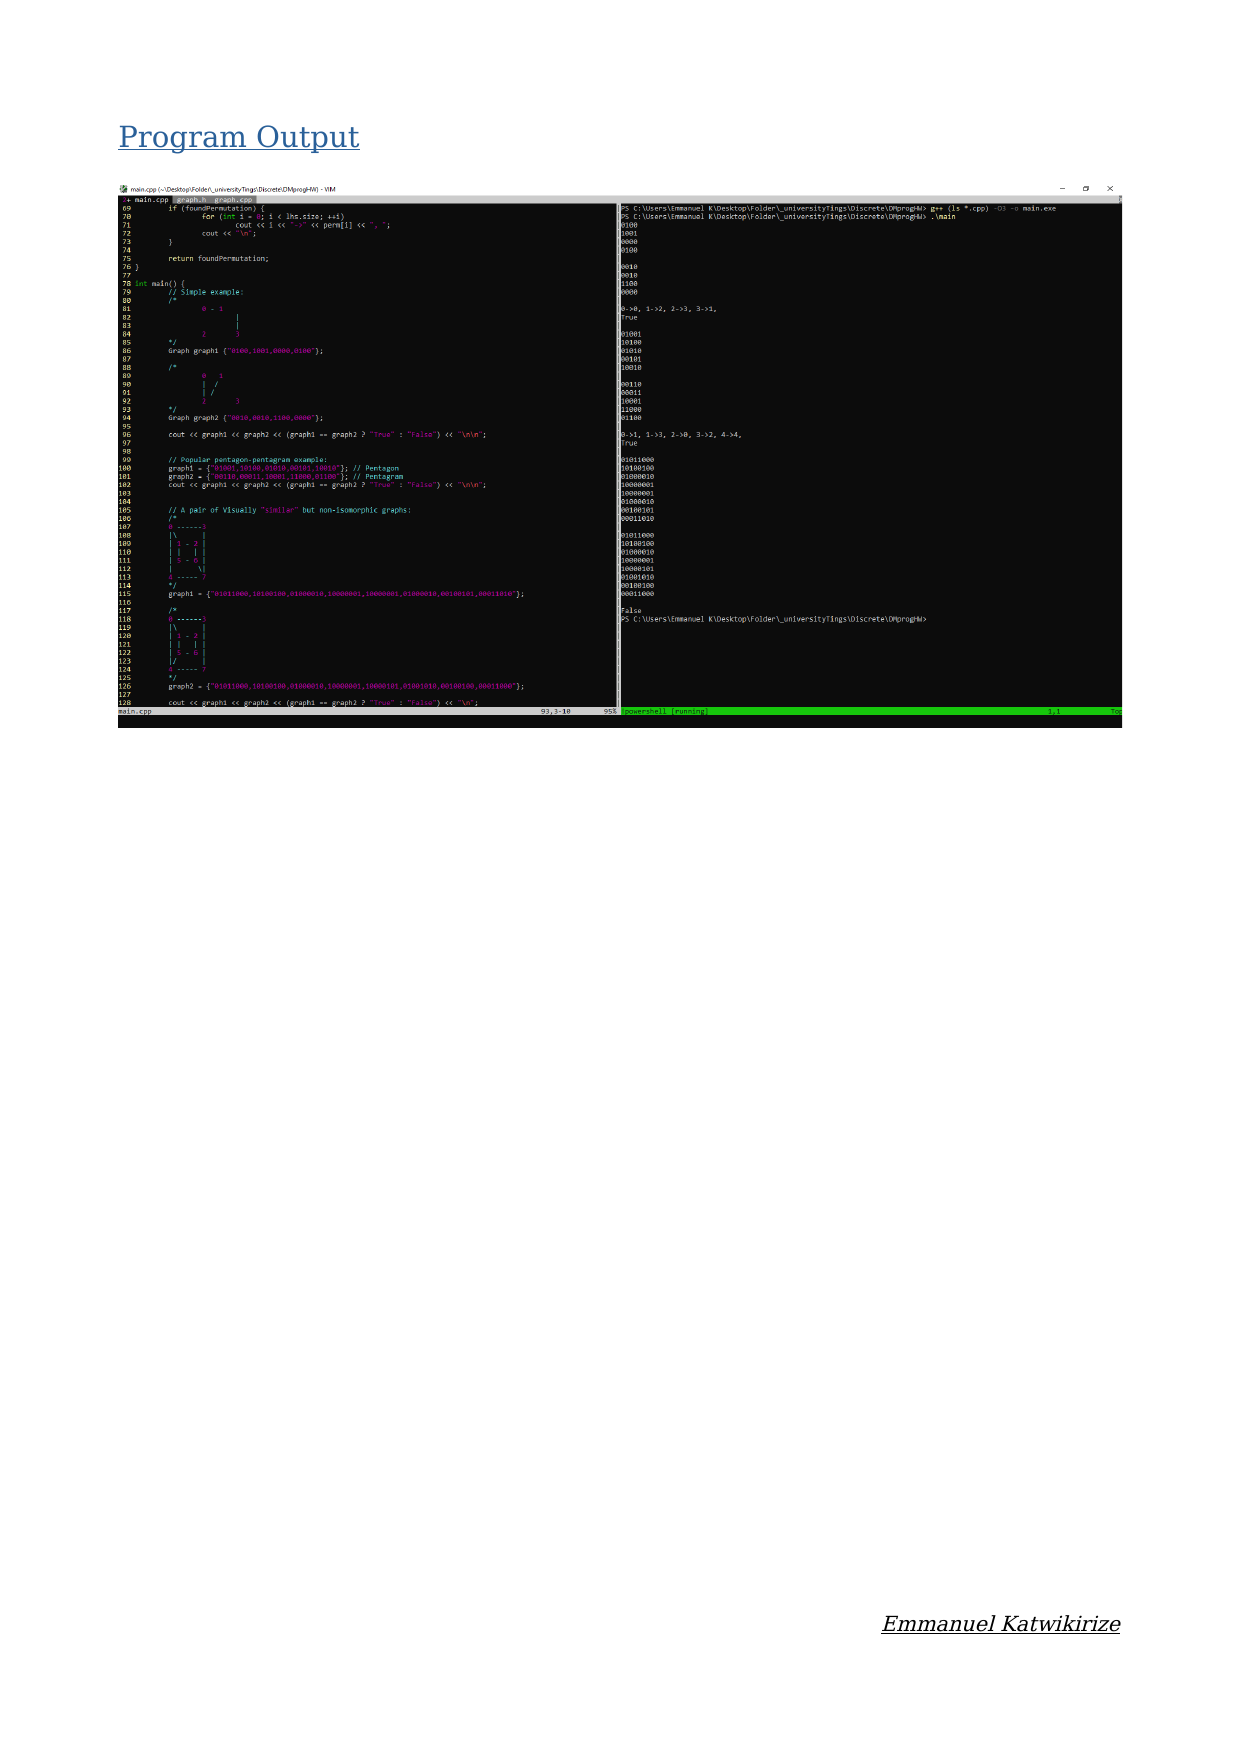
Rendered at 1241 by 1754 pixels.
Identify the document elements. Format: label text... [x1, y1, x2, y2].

picture [118, 183, 1123, 728]
text Program Output [118, 118, 1122, 153]
